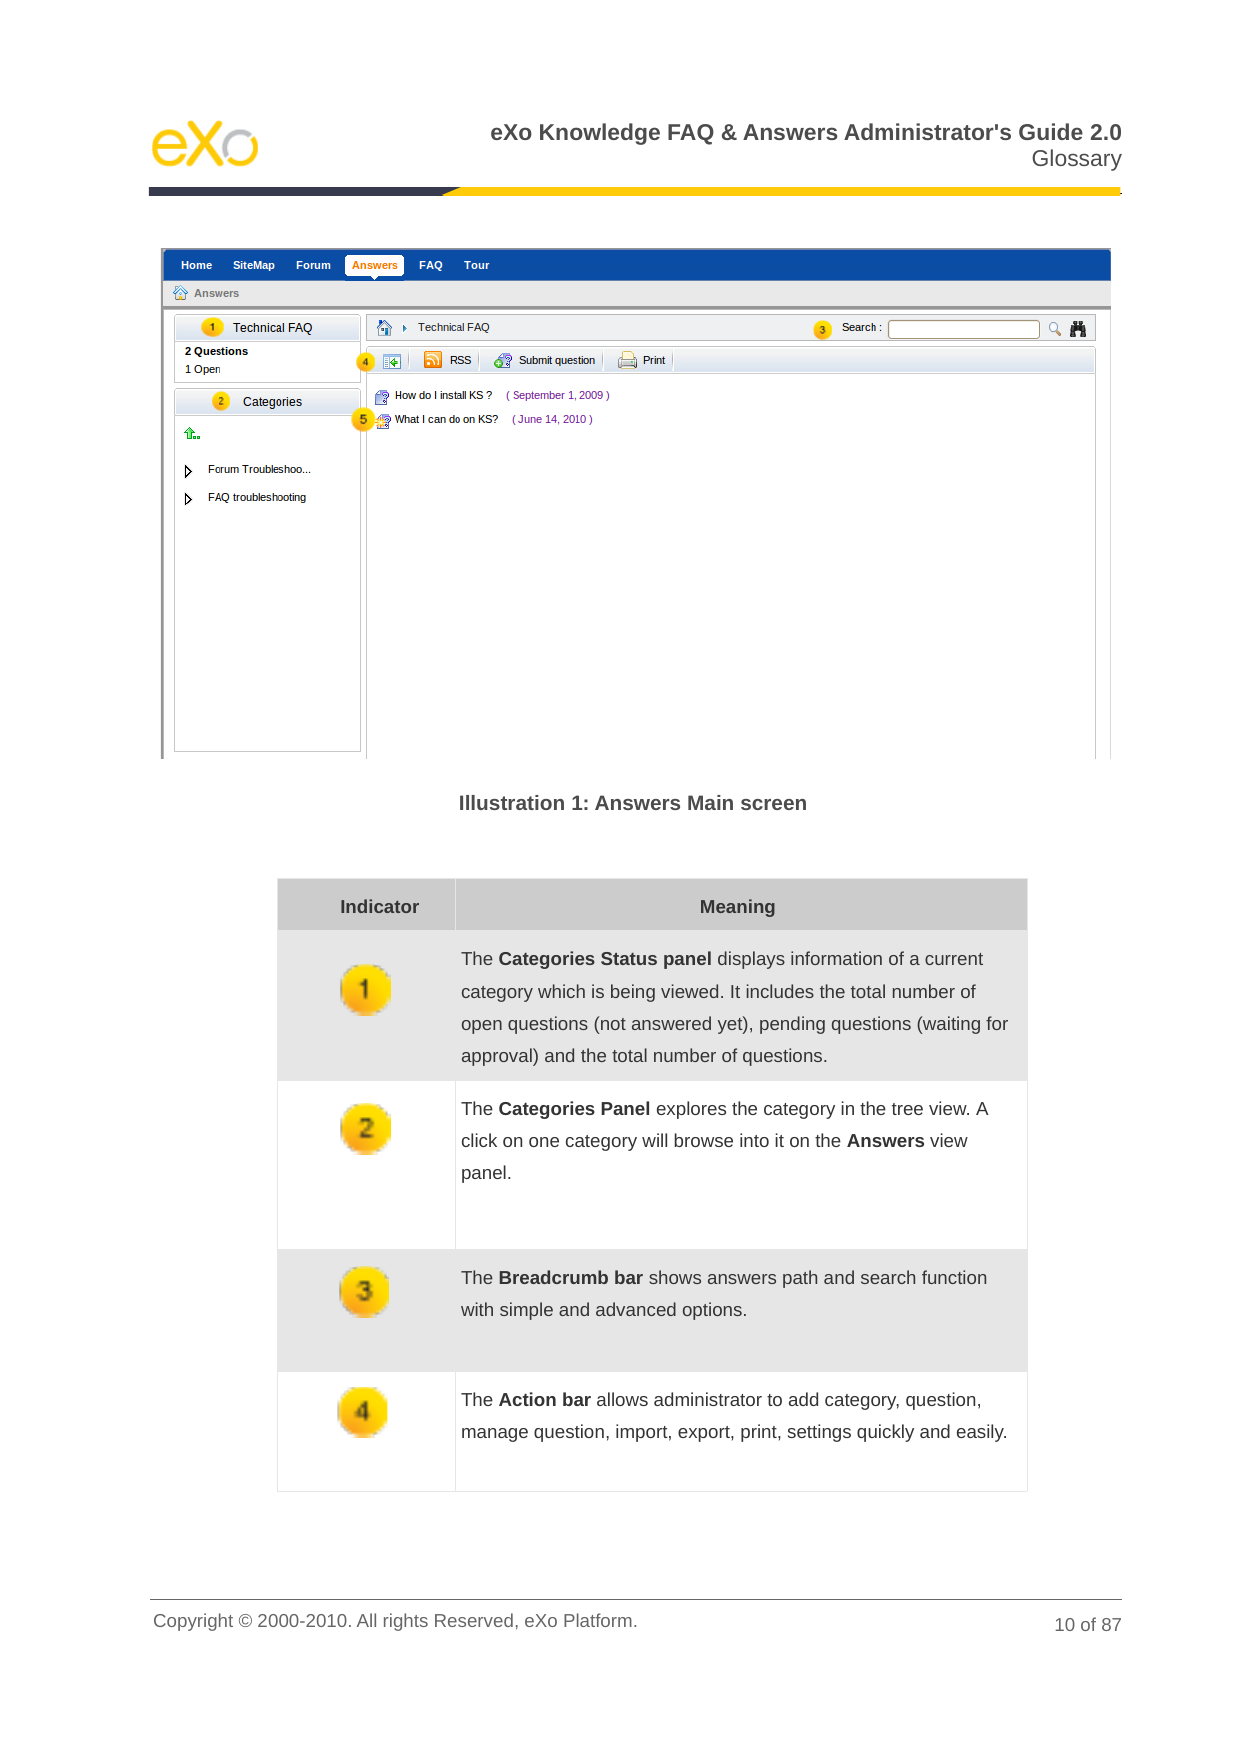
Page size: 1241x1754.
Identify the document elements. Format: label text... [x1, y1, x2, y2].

table_cell [278, 931, 455, 1080]
table_cell The Categories Status panel displays information of a current category which is being viewed. It includes the total number of open questions (not answered yet), pending questions (waiting for approval) and the total number of questions. [456, 931, 1027, 1080]
picture [152, 120, 259, 167]
table_cell The Categories Panel explores the category in the tree view. A click on one category will browse into it on the Answers view panel. [456, 1081, 1027, 1249]
table_header Indicator [278, 879, 455, 930]
picture [338, 1266, 389, 1318]
table_cell [278, 1372, 455, 1491]
table_cell [278, 1250, 455, 1371]
picture [336, 1387, 388, 1438]
table_header Meaning [456, 879, 1027, 930]
picture [160, 248, 1111, 759]
picture [339, 1103, 391, 1155]
picture [148, 187, 1121, 196]
picture [339, 964, 391, 1016]
table_cell [278, 1081, 455, 1249]
table_cell The Action bar allows administrator to add category, question, manage question, import, export, print, settings quickly and easily. [456, 1372, 1027, 1491]
table_cell The Breadcrumb bar shows answers path and search function with simple and advanced options. [456, 1250, 1027, 1371]
text Illustration 1: Answers Main screen [161, 759, 1111, 814]
